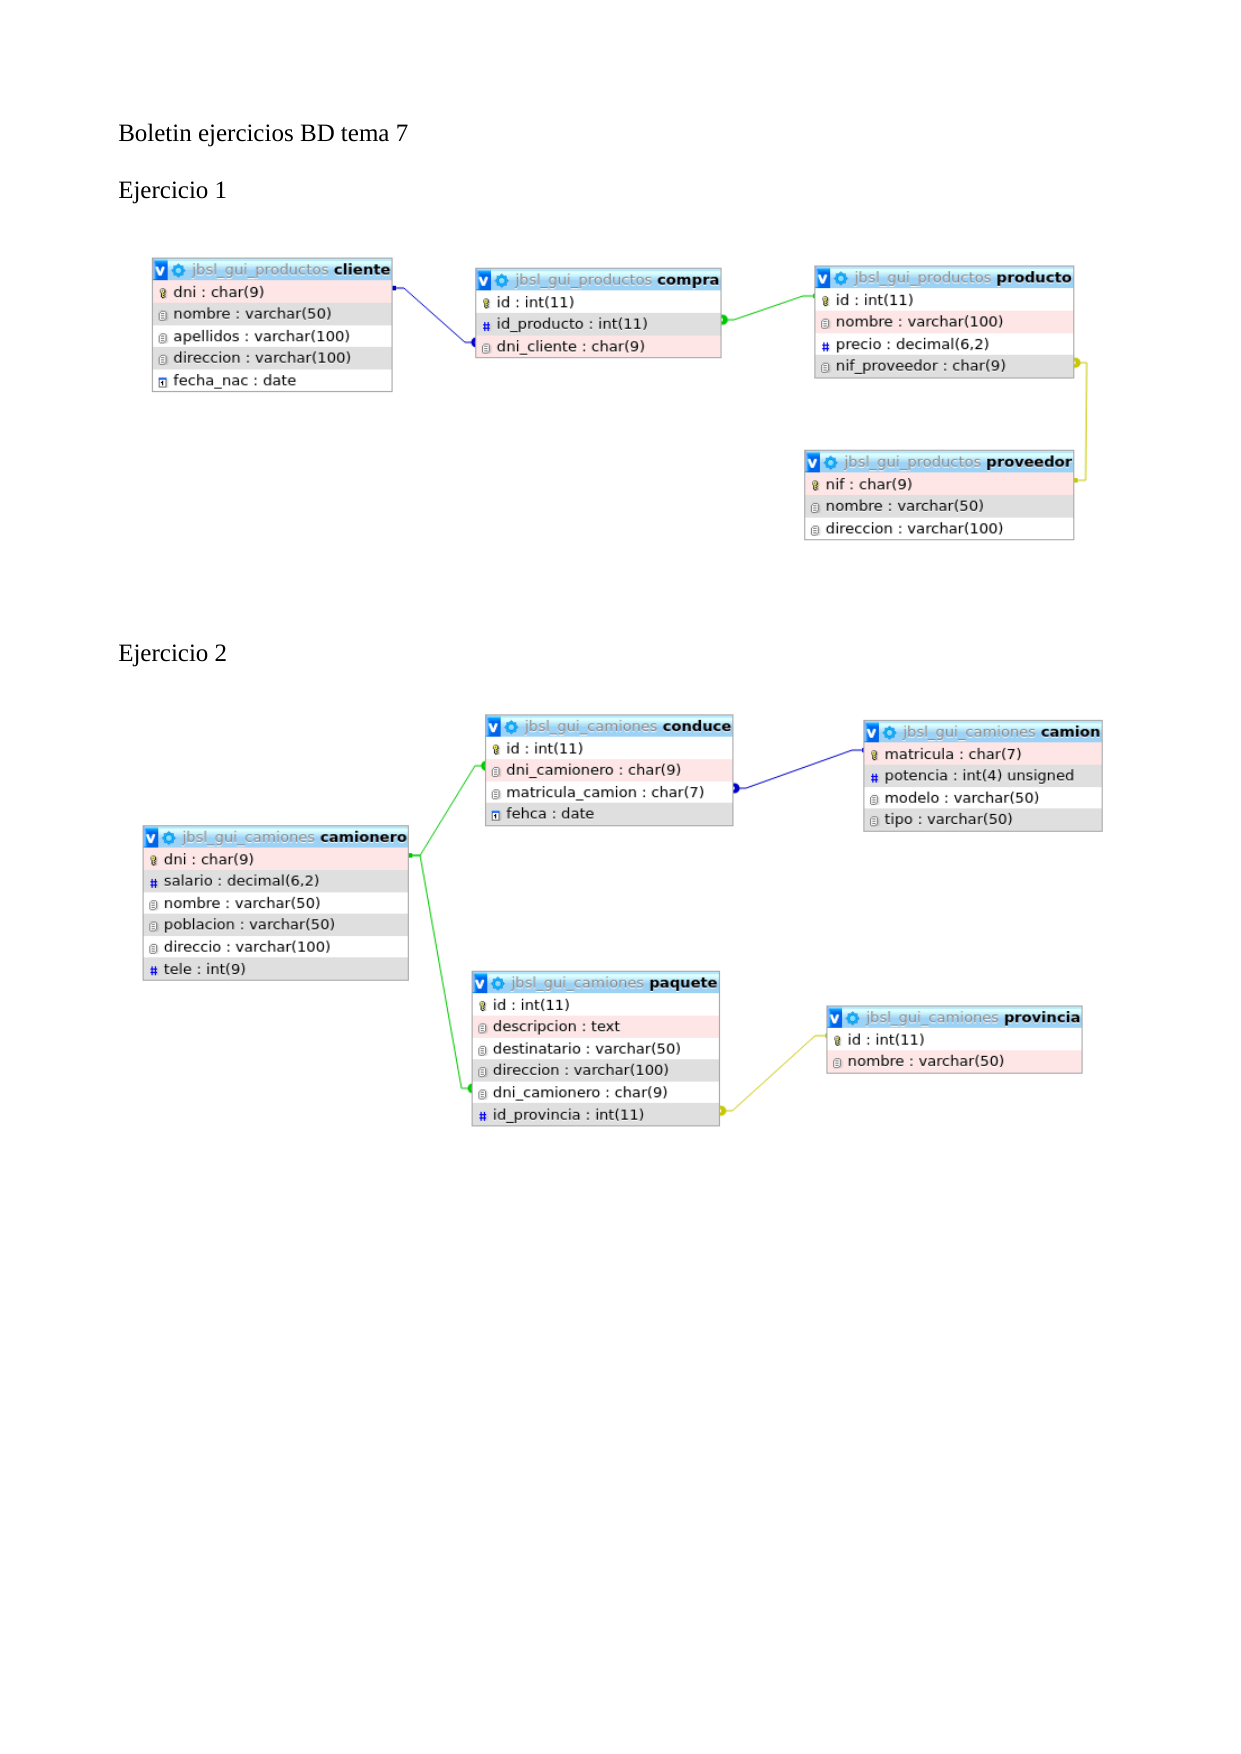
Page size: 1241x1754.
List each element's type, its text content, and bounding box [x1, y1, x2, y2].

text Ejercicio 1 [118, 176, 1122, 204]
text Ejercicio 2 [118, 638, 1122, 667]
picture [118, 683, 1123, 1150]
picture [118, 235, 1123, 581]
text Boletin ejercicios BD tema 7 [118, 118, 1122, 147]
